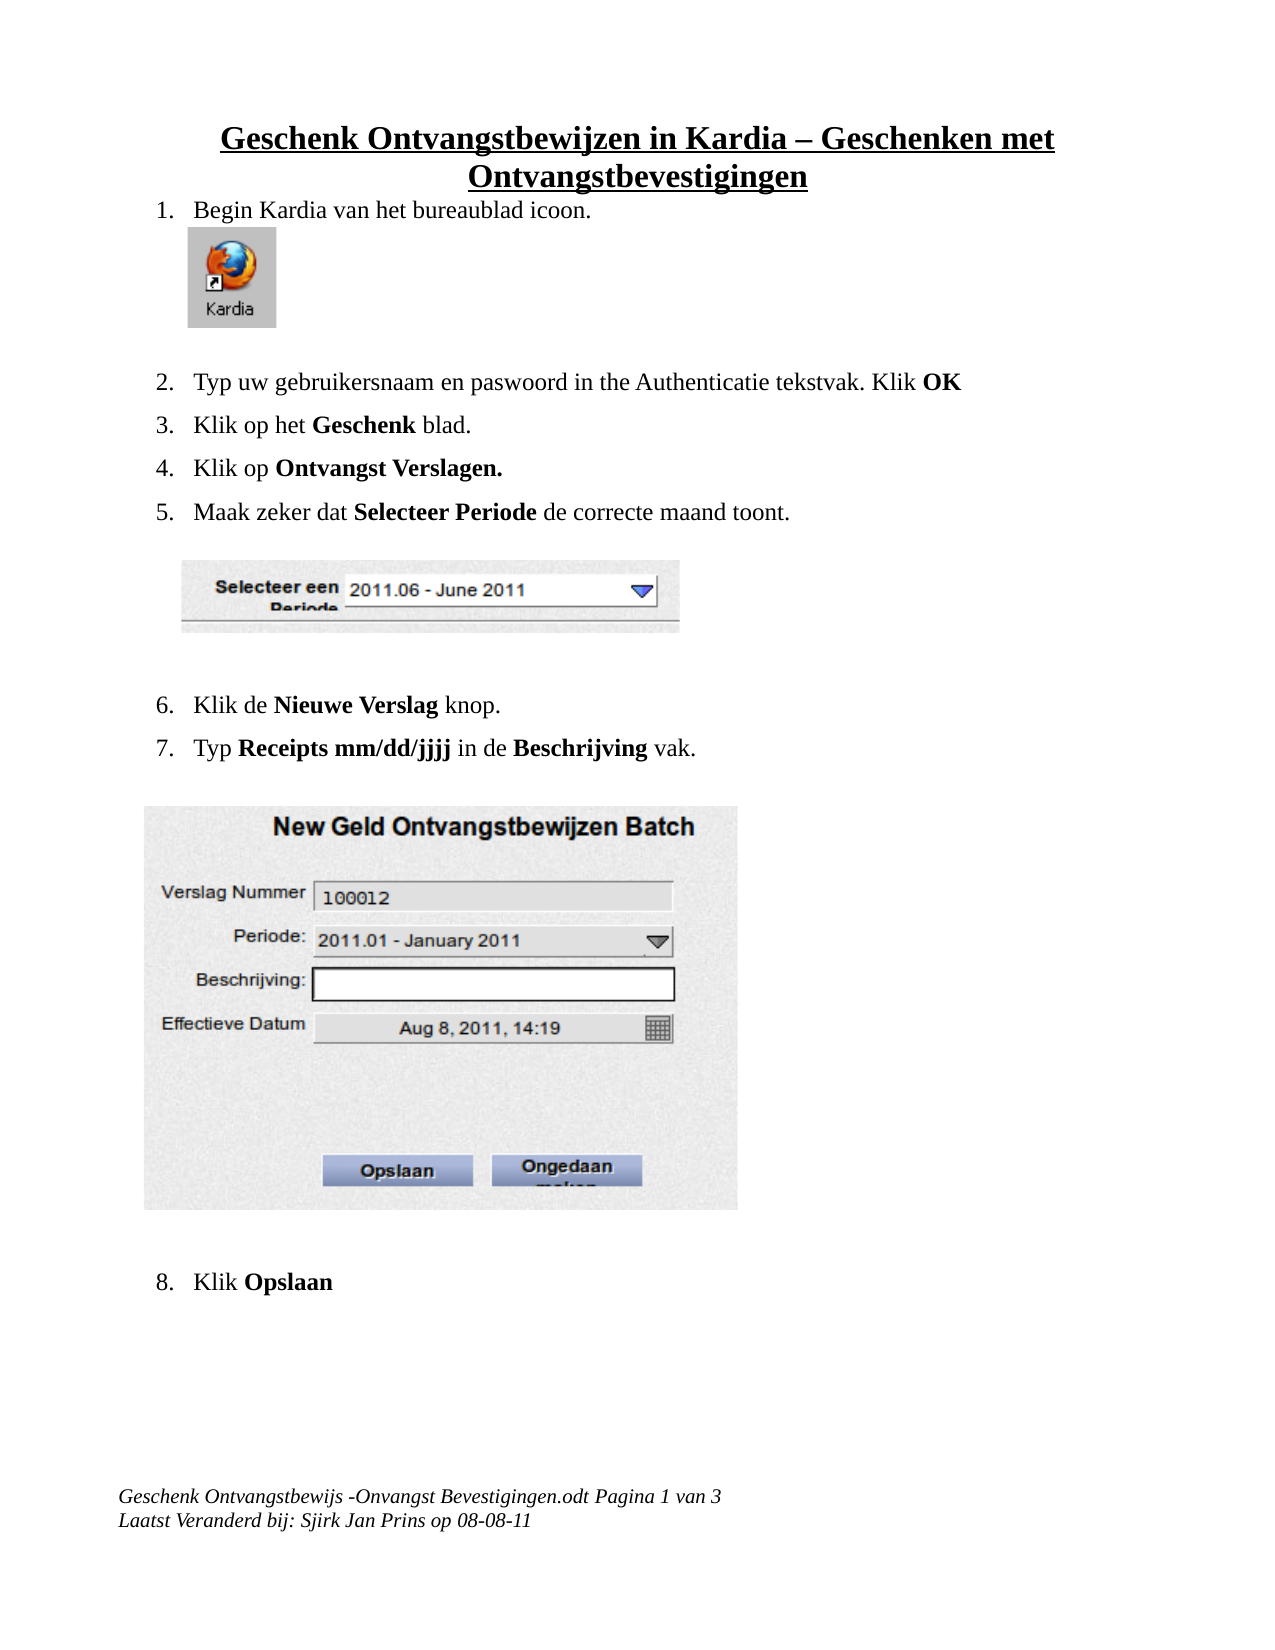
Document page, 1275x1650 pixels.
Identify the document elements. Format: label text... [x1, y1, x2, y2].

text Geschenk Ontvangstbewijzen in Kardia – Geschenken met Ontvangstbevestigingen [118, 118, 1157, 195]
picture [187, 227, 277, 328]
list Maak zeker dat Selecteer Periode de correcte maand toont. [156, 497, 1157, 525]
list Typ uw gebruikersnaam en paswoord in the Authenticatie tekstvak. Klik OK [156, 367, 1157, 396]
list Klik Opslaan [156, 1267, 1157, 1296]
picture [143, 806, 738, 1210]
list Klik de Nieuwe Verslag knop. [156, 690, 1157, 719]
list Klik op het Geschenk blad. [156, 410, 1157, 439]
picture [181, 560, 680, 633]
list Begin Kardia van het bureaublad icoon. [156, 195, 1157, 223]
list Klik op Ontvangst Verslagen. [156, 453, 1157, 482]
list Typ Receipts mm/dd/jjjj in de Beschrijving vak. [156, 733, 1157, 762]
